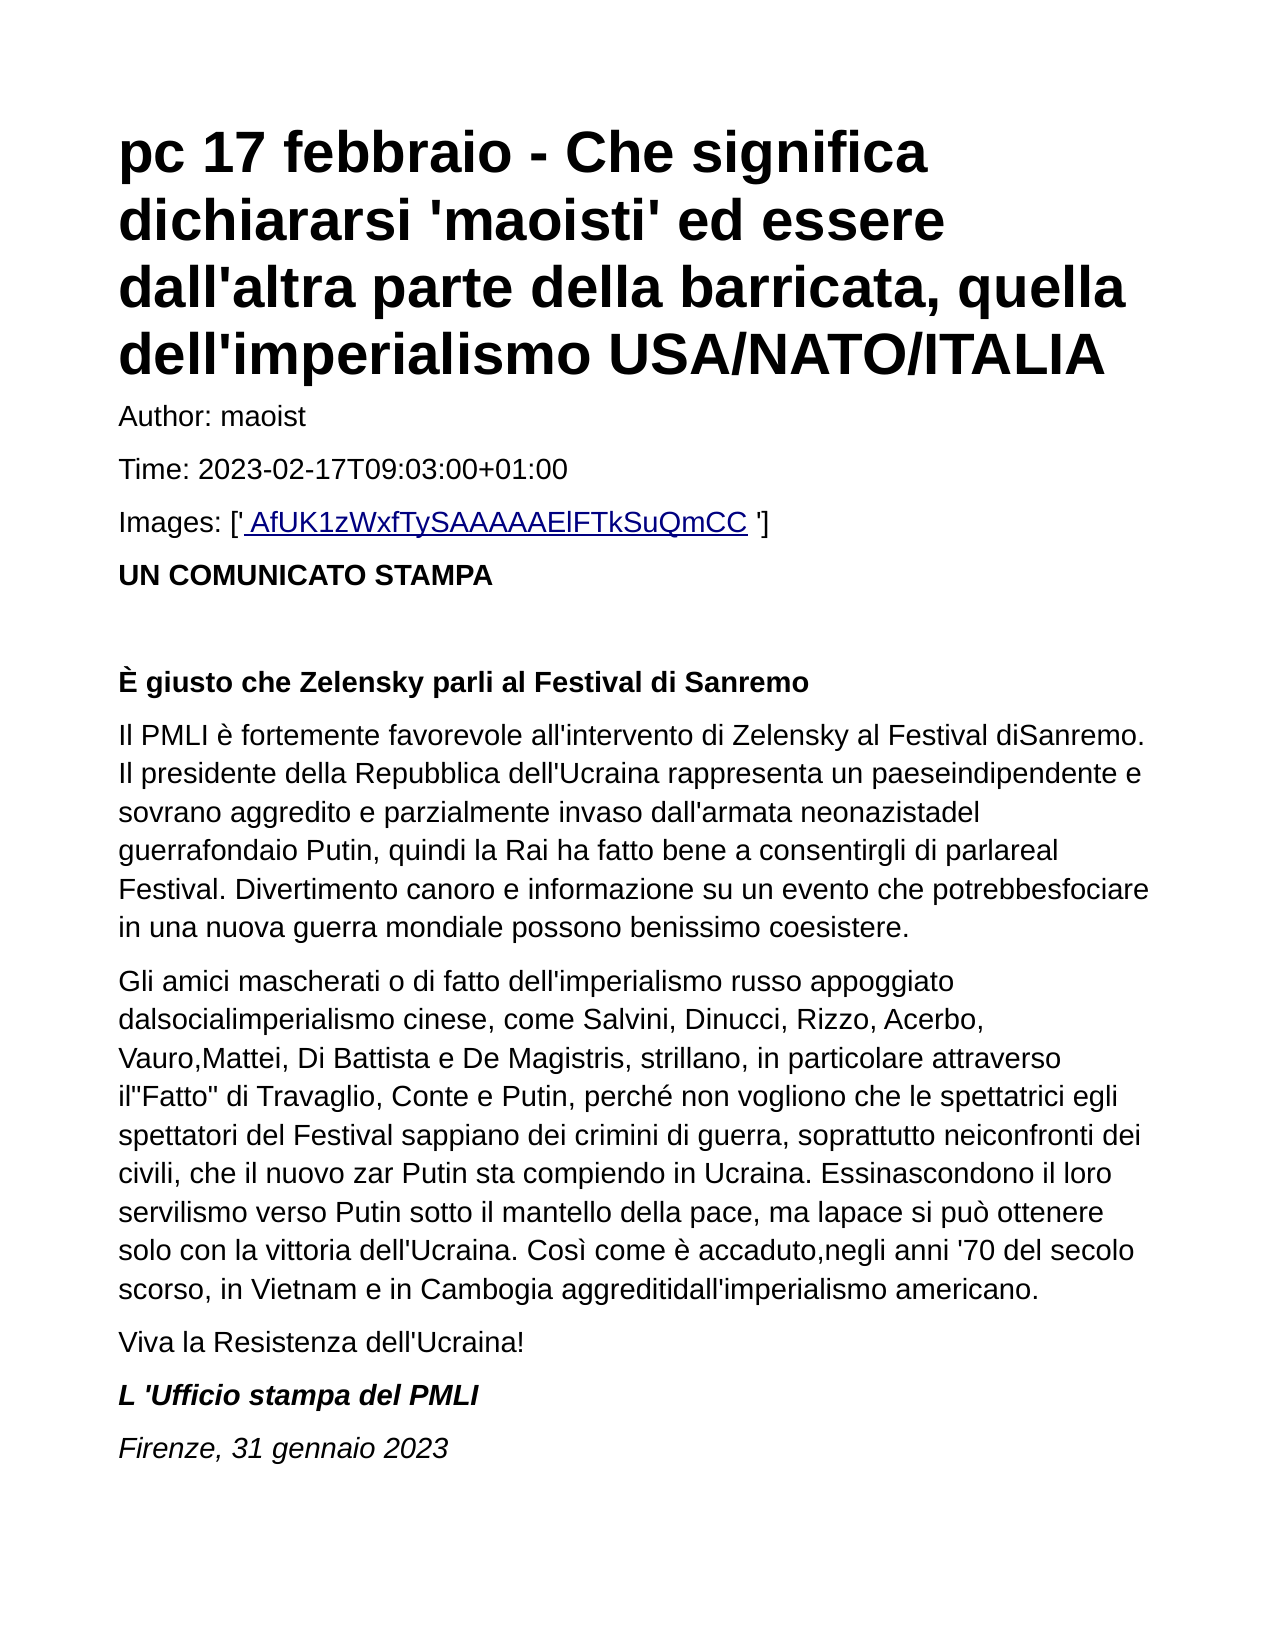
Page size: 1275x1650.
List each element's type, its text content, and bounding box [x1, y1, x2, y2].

text Images: [' AfUK1zWxfTySAAAAAElFTkSuQmCC '] [118, 505, 1157, 539]
text Viva la Resistenza dell'Ucraina! [118, 1325, 1157, 1358]
text Gli amici mascherati o di fatto dell'imperialismo russo appoggiato dalsocialimperialismo cinese, come Salvini, Dinucci, Rizzo, Acerbo, Vauro,Mattei, Di Battista e De Magistris, strillano, in particolare attraverso il"Fatto" di Travaglio, Conte e Putin, perché non vogliono che le spettatrici egli spettatori del Festival sappiano dei crimini di guerra, soprattutto neiconfronti dei civili, che il nuovo zar Putin sta compiendo in Ucraina. Essinascondono il loro servilismo verso Putin sotto il mantello della pace, ma lapace si può ottenere solo con la vittoria dell'Ucraina. Così come è accaduto,negli anni '70 del secolo scorso, in Vietnam e in Cambogia aggreditidall'imperialismo americano. [118, 963, 1157, 1305]
text L 'Ufficio stampa del PMLI [118, 1378, 1157, 1412]
text Firenze, 31 gennaio 2023 [118, 1431, 1157, 1465]
text UN COMUNICATO STAMPA [118, 558, 1157, 592]
text Time: 2023-02-17T09:03:00+01:00 [118, 452, 1157, 486]
text È giusto che Zelensky parli al Festival di Sanremo [118, 664, 1157, 698]
subtitle pc 17 febbraio - Che significa dichiararsi 'maoisti' ed essere dall'altra parte della barricata, quella dell'imperialismo USA/NATO/ITALIA [118, 118, 1157, 386]
text Author: maoist [118, 399, 1157, 432]
text Il PMLI è fortemente favorevole all'intervento di Zelensky al Festival diSanremo. Il presidente della Repubblica dell'Ucraina rappresenta un paeseindipendente e sovrano aggredito e parzialmente invaso dall'armata neonazistadel guerrafondaio Putin, quindi la Rai ha fatto bene a consentirgli di parlareal Festival. Divertimento canoro e informazione su un evento che potrebbesfociare in una nuova guerra mondiale possono benissimo coesistere. [118, 718, 1157, 944]
